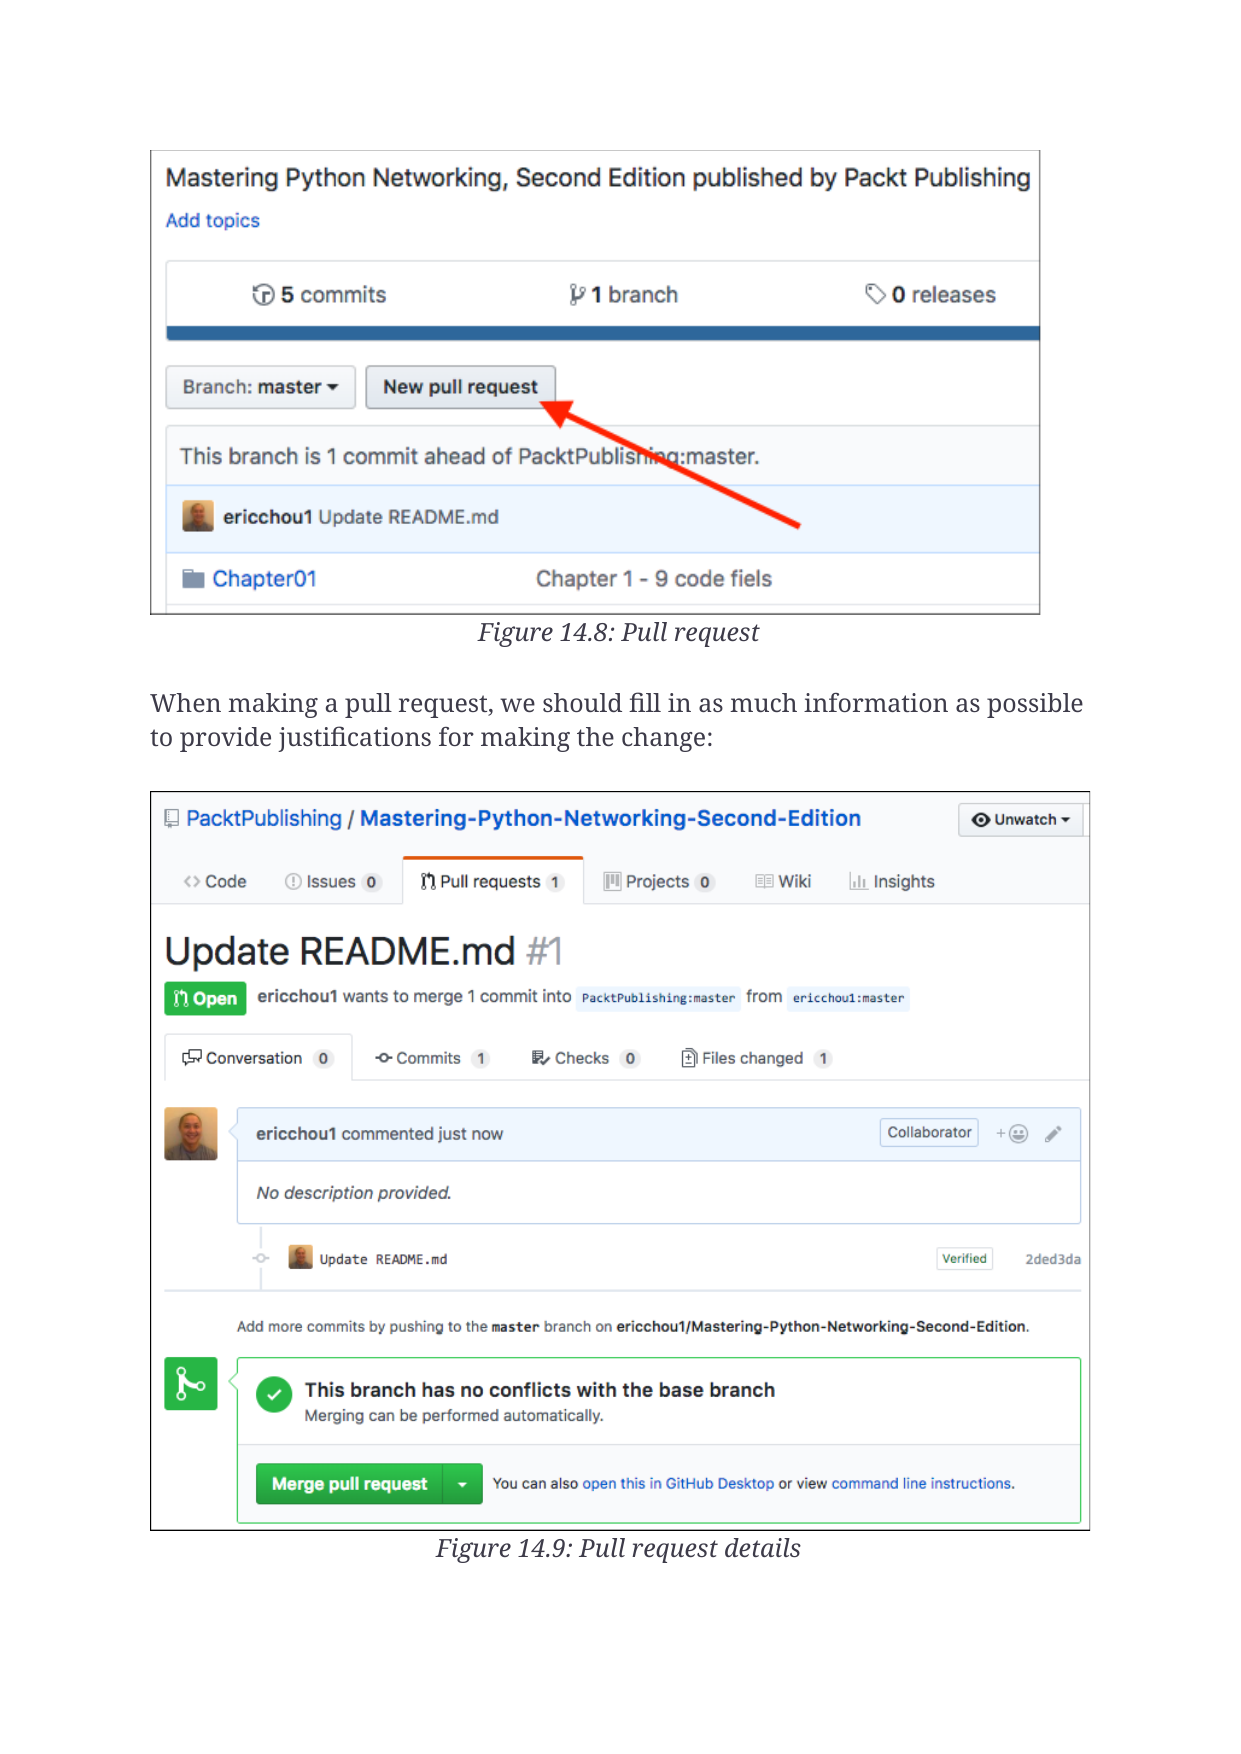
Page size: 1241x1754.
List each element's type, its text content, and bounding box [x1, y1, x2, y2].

text When making a pull request, we should fill in as much information as possible to provide justifications for making the change: [150, 686, 1090, 754]
text Figure 14.8: Pull request [150, 614, 1090, 648]
text Figure 14.9: Pull request details [150, 1531, 1090, 1565]
